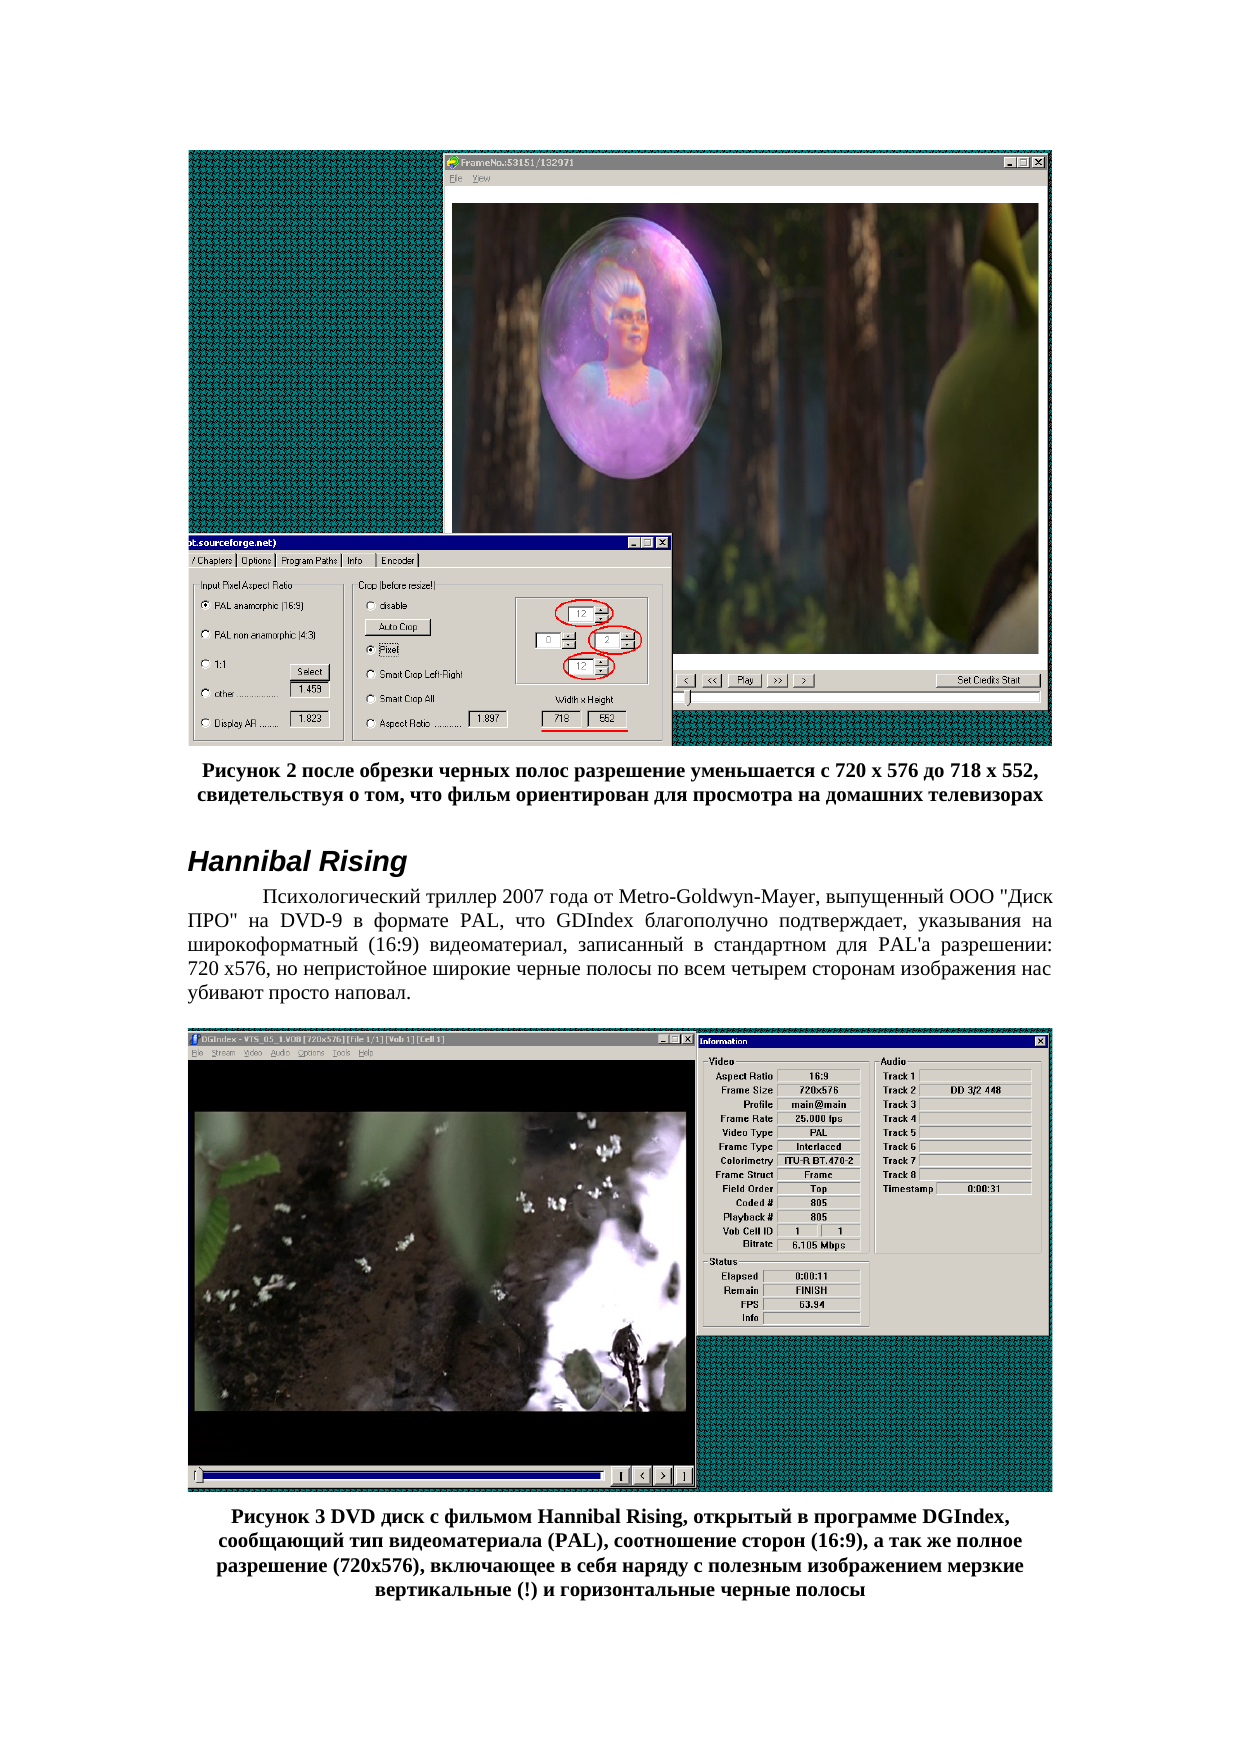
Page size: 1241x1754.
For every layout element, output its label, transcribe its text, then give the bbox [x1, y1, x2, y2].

text Рисунок 3 DVD диск с фильмом Hannibal Rising, открытый в программе DGIndex, сообщающий тип видеоматериала (PAL), соотношение сторон (16:9), а так же полное разрешение (720x576), включающее в себя наряду с полезным изображением мерзкие вертикальные (!) и горизонтальные черные полосы [187, 1504, 1053, 1601]
text Рисунок 2 после обрезки черных полос разрешение уменьшается с 720 x 576 до 718 x 552, свидетельствуя о том, что фильм ориентирован для просмотра на домашних телевизорах [187, 758, 1053, 806]
picture [188, 150, 1052, 746]
text Психологический триллер 2007 года от Metro-Goldwyn-Mayer, выпущенный ООО "Диск ПРО" на DVD-9 в формате PAL, что GDIndex благополучно подтверждает, указывания на широкоформатный (16:9) видеоматериал, записанный в стандартном для PAL'а разрешении: 720 x576, но непристойное широкие черные полосы по всем четырем сторонам изображения нас убивают просто наповал. [187, 883, 1053, 1004]
subtitle Hannibal Rising [187, 844, 1053, 877]
picture [187, 1028, 1053, 1492]
